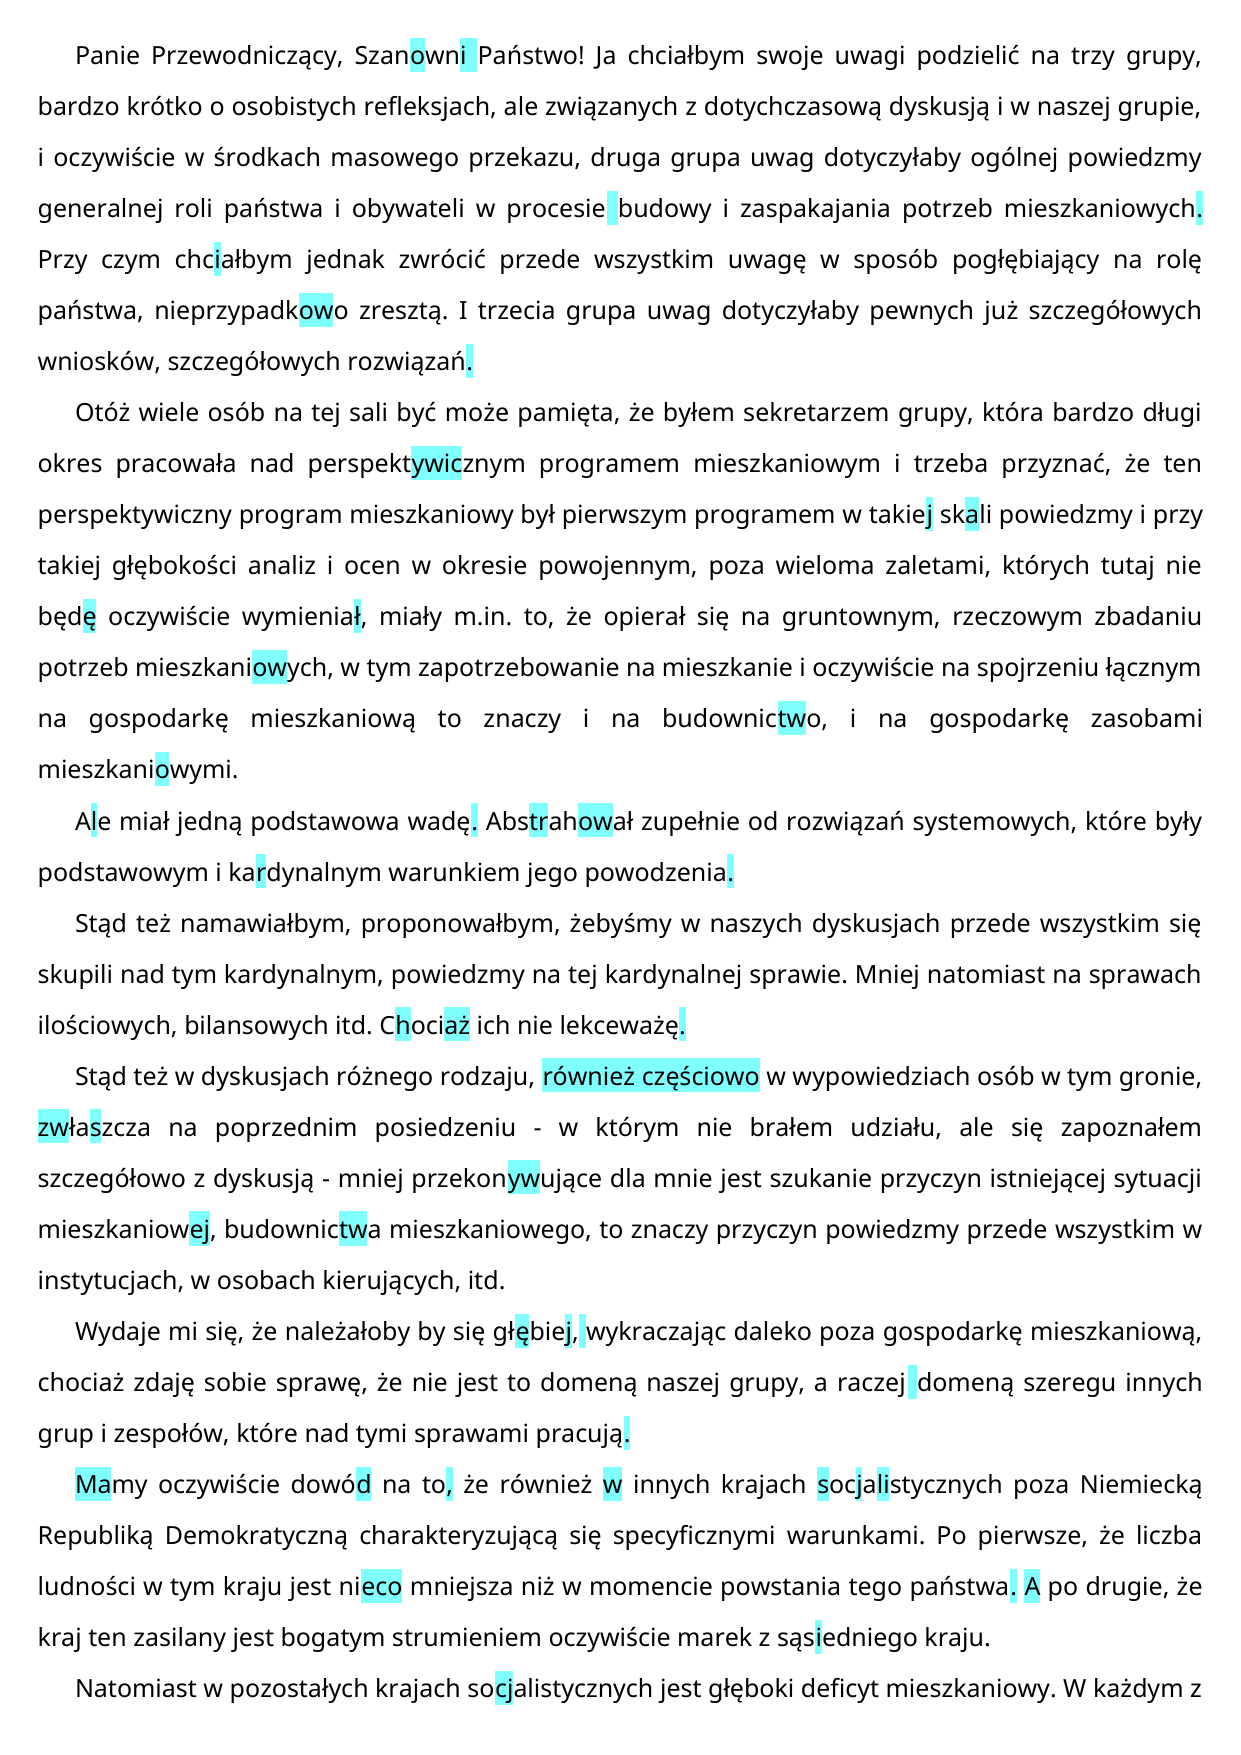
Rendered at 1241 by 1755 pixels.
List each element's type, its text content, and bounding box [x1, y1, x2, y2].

text Ale miał jedną podstawowa wadę. Abstrahował zupełnie od rozwiązań systemowych, które były podstawowym i kardynalnym warunkiem jego powodzenia. [37, 803, 1203, 888]
text Stąd też namawiałbym, proponowałbym, żebyśmy w naszych dyskusjach przede wszystkim się skupili nad tym kardynalnym, powiedzmy na tej kardynalnej sprawie. Mniej natomiast na sprawach ilościowych, bilansowych itd. Chociaż ich nie lekceważę. [37, 905, 1203, 1041]
text Otóż wiele osób na tej sali być może pamięta, że byłem sekretarzem grupy, która bardzo długi okres pracowała nad perspektywicznym programem mieszkaniowym i trzeba przyznać, że ten perspektywiczny program mieszkaniowy był pierwszym programem w takiej skali powiedzmy i przy takiej głębokości analiz i ocen w okresie powojennym, poza wieloma zaletami, których tutaj nie będę oczywiście wymieniał, miały m.in. to, że opierał się na gruntownym, rzeczowym zbadaniu potrzeb mieszkaniowych, w tym zapotrzebowanie na mieszkanie i oczywiście na spojrzeniu łącznym na gospodarkę mieszkaniową to znaczy i na budownictwo, i na gospodarkę zasobami mieszkaniowymi. [37, 395, 1203, 786]
text Panie Przewodniczący, Szanowni Państwo! Ja chciałbym swoje uwagi podzielić na trzy grupy, bardzo krótko o osobistych refleksjach, ale związanych z dotychczasową dyskusją i w naszej grupie, i oczywiście w środkach masowego przekazu, druga grupa uwag dotyczyłaby ogólnej powiedzmy generalnej roli państwa i obywateli w procesie budowy i zaspakajania potrzeb mieszkaniowych. Przy czym chciałbym jednak zwrócić przede wszystkim uwagę w sposób pogłębiający na rolę państwa, nieprzypadkowo zresztą. I trzecia grupa uwag dotyczyłaby pewnych już szczegółowych wniosków, szczegółowych rozwiązań. [37, 37, 1203, 378]
text Wydaje mi się, że należałoby by się głębiej, wykraczając daleko poza gospodarkę mieszkaniową, chociaż zdaję sobie sprawę, że nie jest to domeną naszej grupy, a raczej domeną szeregu innych grup i zespołów, które nad tymi sprawami pracują. [37, 1313, 1203, 1450]
text Stąd też w dyskusjach różnego rodzaju, również częściowo w wypowiedziach osób w tym gronie, zwłaszcza na poprzednim posiedzeniu - w którym nie brałem udziału, ale się zapoznałem szczegółowo z dyskusją - mniej przekonywujące dla mnie jest szukanie przyczyn istniejącej sytuacji mieszkaniowej, budownictwa mieszkaniowego, to znaczy przyczyn powiedzmy przede wszystkim w instytucjach, w osobach kierujących, itd. [37, 1058, 1203, 1297]
text Natomiast w pozostałych krajach socjalistycznych jest głęboki deficyt mieszkaniowy. W każdym z [37, 1671, 1203, 1705]
text Mamy oczywiście dowód na to, że również w innych krajach socjalistycznych poza Niemiecką Republiką Demokratyczną charakteryzującą się specyficznymi warunkami. Po pierwsze, że liczba ludności w tym kraju jest nieco mniejsza niż w momencie powstania tego państwa. A po drugie, że kraj ten zasilany jest bogatym strumieniem oczywiście marek z sąsiedniego kraju. [37, 1467, 1203, 1654]
